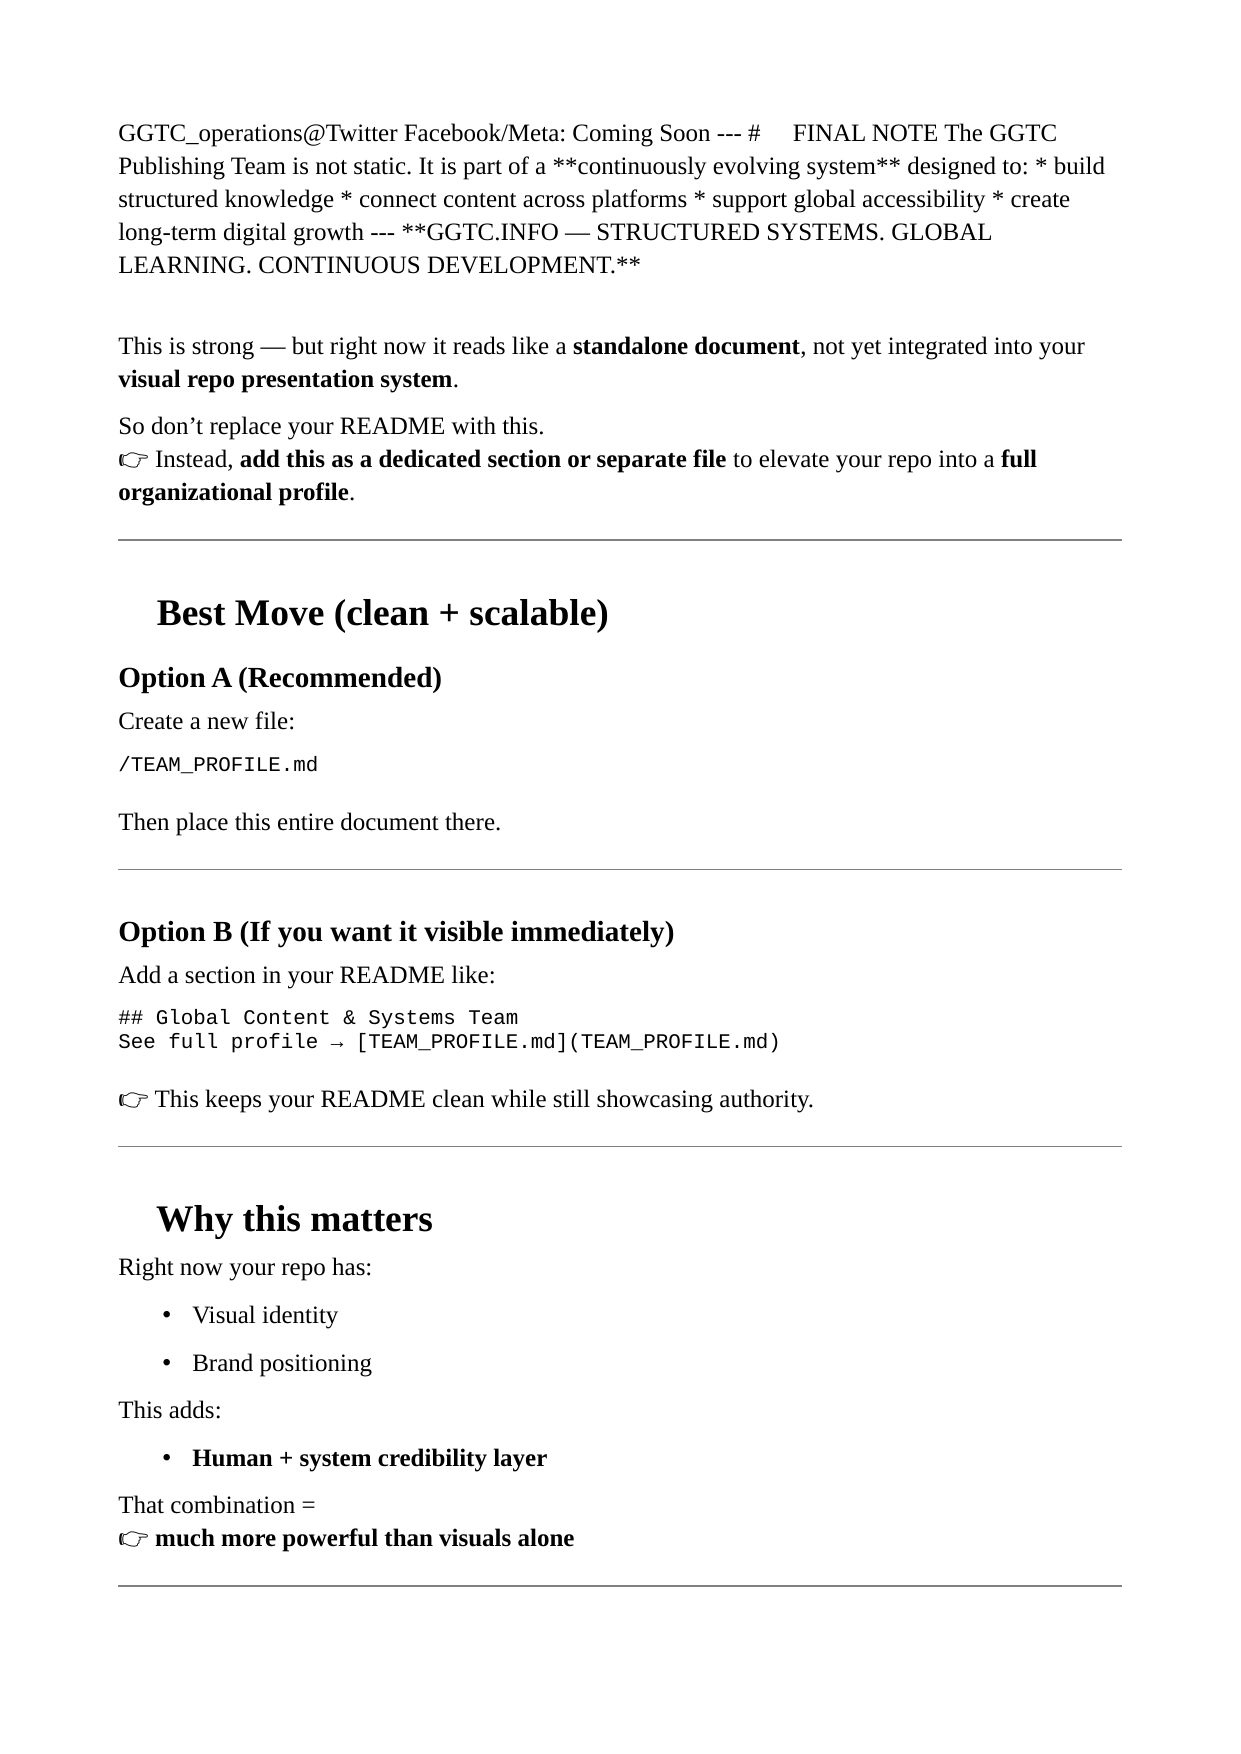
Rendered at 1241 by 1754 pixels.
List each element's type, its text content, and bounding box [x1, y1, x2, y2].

text This is strong — but right now it reads like a standalone document, not yet integrated into your visual repo presentation system. [118, 331, 1122, 393]
text /TEAM_PROFILE.md [118, 754, 1122, 778]
text See full profile → [TEAM_PROFILE.md](TEAM_PROFILE.md) [118, 1031, 1122, 1054]
list Brand positioning ✅ [162, 1348, 1122, 1376]
text That combination = 👉 much more powerful than visuals alone [118, 1490, 1122, 1552]
text This adds: [118, 1395, 1122, 1424]
text Create a new file: [118, 706, 1122, 735]
subtitle 🔧 Best Move (clean + scalable) [118, 590, 1122, 633]
text GGTC_operations@Twitter Facebook/Meta: Coming Soon --- # 🔷 FINAL NOTE The GGTC Publishing Team is not static. It is part of a **continuously evolving system** designed to: * build structured knowledge * connect content across platforms * support global accessibility * create long-term digital growth --- **GGTC.INFO — STRUCTURED SYSTEMS. GLOBAL LEARNING. CONTINUOUS DEVELOPMENT.** [118, 118, 1122, 279]
text So don’t replace your README with this. 👉 Instead, add this as a dedicated section or separate file to elevate your repo into a full organizational profile. [118, 411, 1122, 506]
subtitle Option B (If you want it visible immediately) [118, 914, 1122, 947]
list Visual identity ✅ [162, 1300, 1122, 1329]
text Add a section in your README like: [118, 960, 1122, 988]
list Human + system credibility layer ✅ [162, 1443, 1122, 1472]
text ## Global Content & Systems Team [118, 1007, 1122, 1031]
text 👉 This keeps your README clean while still showcasing authority. [118, 1084, 1122, 1113]
text Right now your repo has: [118, 1252, 1122, 1281]
text Then place this entire document there. [118, 807, 1122, 836]
subtitle 🧠 Why this matters [118, 1197, 1122, 1240]
subtitle Option A (Recommended) [118, 660, 1122, 694]
